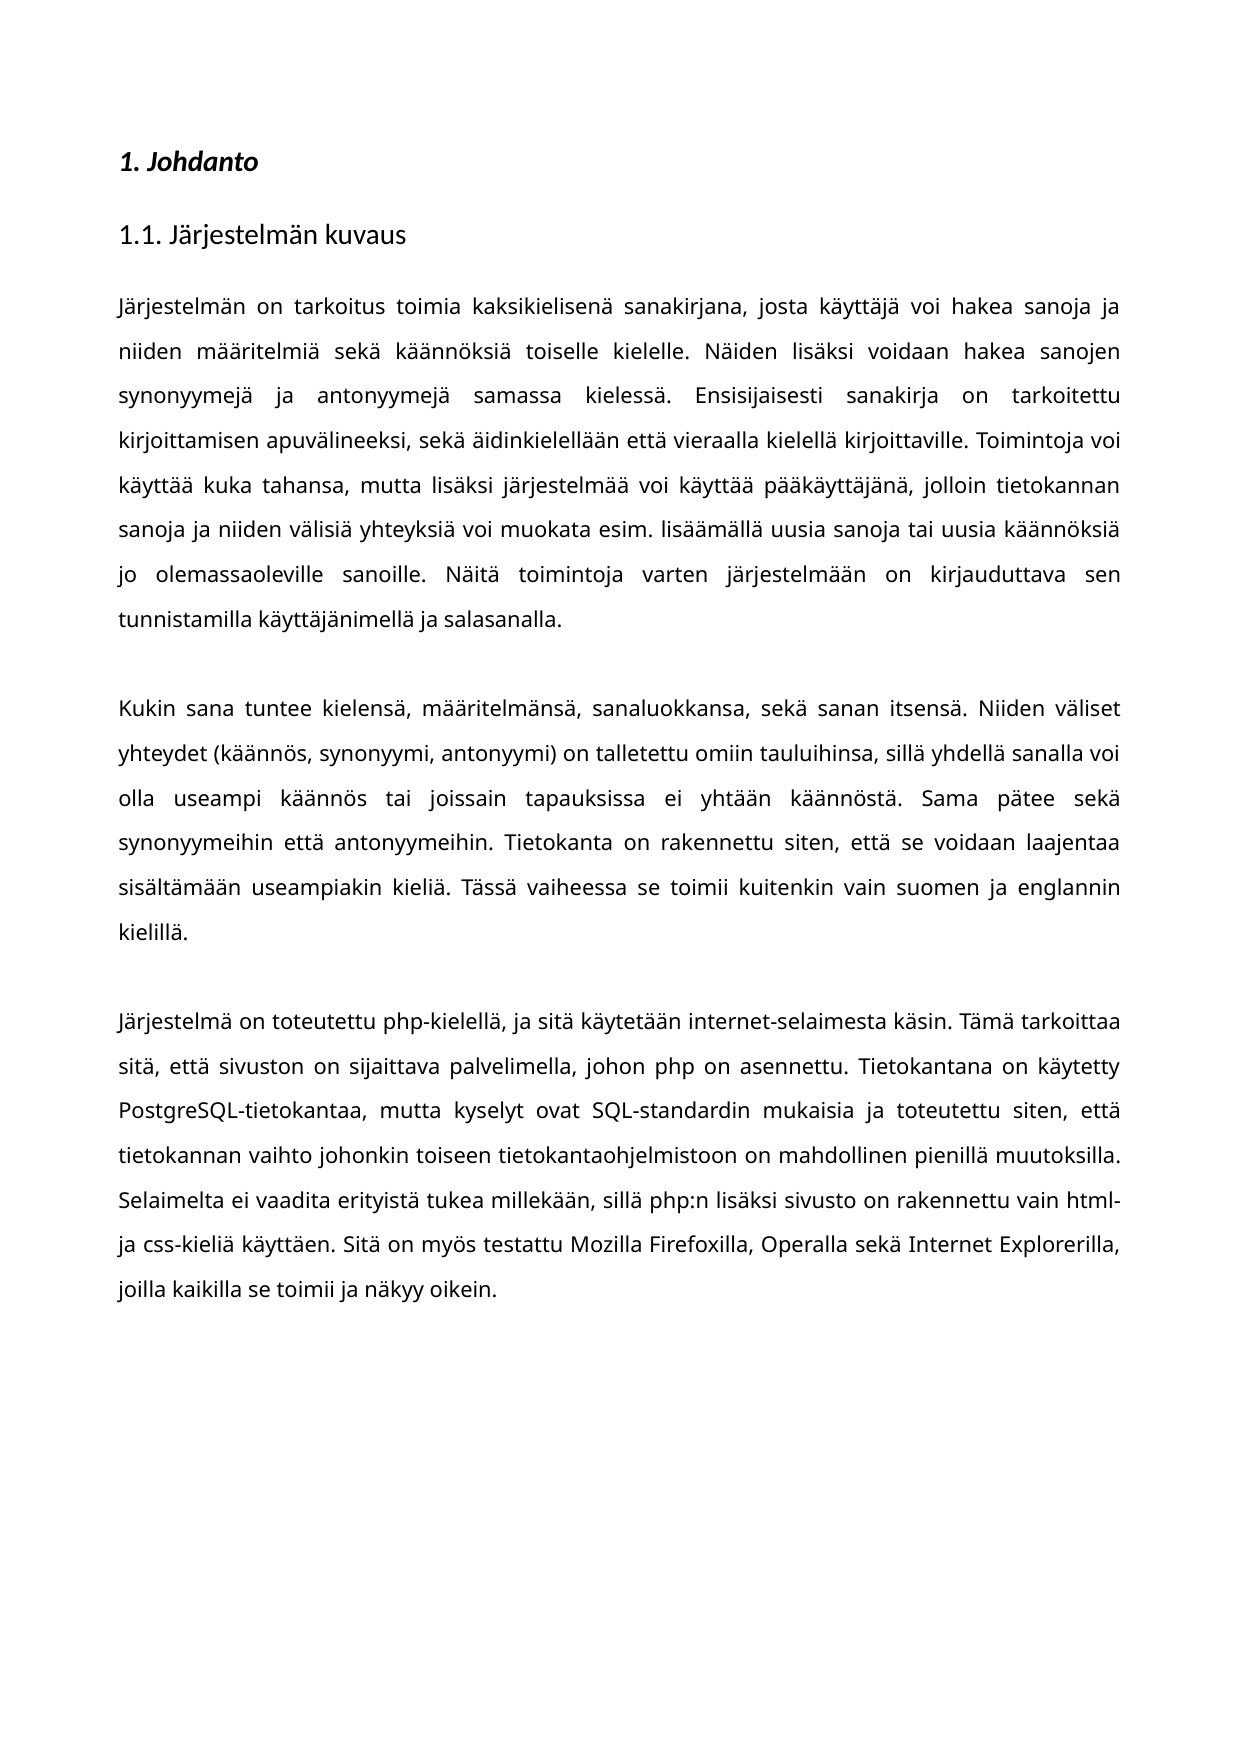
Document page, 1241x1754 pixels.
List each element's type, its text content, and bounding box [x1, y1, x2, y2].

text Kukin sana tuntee kielensä, määritelmänsä, sanaluokkansa, sekä sanan itsensä. Niiden väliset yhteydet (käännös, synonyymi, antonyymi) on talletettu omiin tauluihinsa, sillä yhdellä sanalla voi olla useampi käännös tai joissain tapauksissa ei yhtään käännöstä. Sama pätee sekä synonyymeihin että antonyymeihin. Tietokanta on rakennettu siten, että se voidaan laajentaa sisältämään useampiakin kieliä. Tässä vaiheessa se toimii kuitenkin vain suomen ja englannin kielillä. [118, 693, 1122, 946]
subtitle 1. Johdanto [118, 143, 1122, 179]
text Järjestelmä on toteutettu php-kielellä, ja sitä käytetään internet-selaimesta käsin. Tämä tarkoittaa sitä, että sivuston on sijaittava palvelimella, johon php on asennettu. Tietokantana on käytetty PostgreSQL-tietokantaa, mutta kyselyt ovat SQL-standardin mukaisia ja toteutettu siten, että tietokannan vaihto johonkin toiseen tietokantaohjelmistoon on mahdollinen pienillä muutoksilla. Selaimelta ei vaadita erityistä tukea millekään, sillä php:n lisäksi sivusto on rakennettu vain html- ja css-kieliä käyttäen. Sitä on myös testattu Mozilla Firefoxilla, Operalla sekä Internet Explorerilla, joilla kaikilla se toimii ja näkyy oikein. [118, 1006, 1122, 1304]
text Järjestelmän on tarkoitus toimia kaksikielisenä sanakirjana, josta käyttäjä voi hakea sanoja ja niiden määritelmiä sekä käännöksiä toiselle kielelle. Näiden lisäksi voidaan hakea sanojen synonyymejä ja antonyymejä samassa kielessä. Ensisijaisesti sanakirja on tarkoitettu kirjoittamisen apuvälineeksi, sekä äidinkielellään että vieraalla kielellä kirjoittaville. Toimintoja voi käyttää kuka tahansa, mutta lisäksi järjestelmää voi käyttää pääkäyttäjänä, jolloin tietokannan sanoja ja niiden välisiä yhteyksiä voi muokata esim. lisäämällä uusia sanoja tai uusia käännöksiä jo olemassaoleville sanoille. Näitä toimintoja varten järjestelmään on kirjauduttava sen tunnistamilla käyttäjänimellä ja salasanalla. [118, 291, 1122, 634]
subtitle 1.1. Järjestelmän kuvaus [118, 216, 1122, 252]
